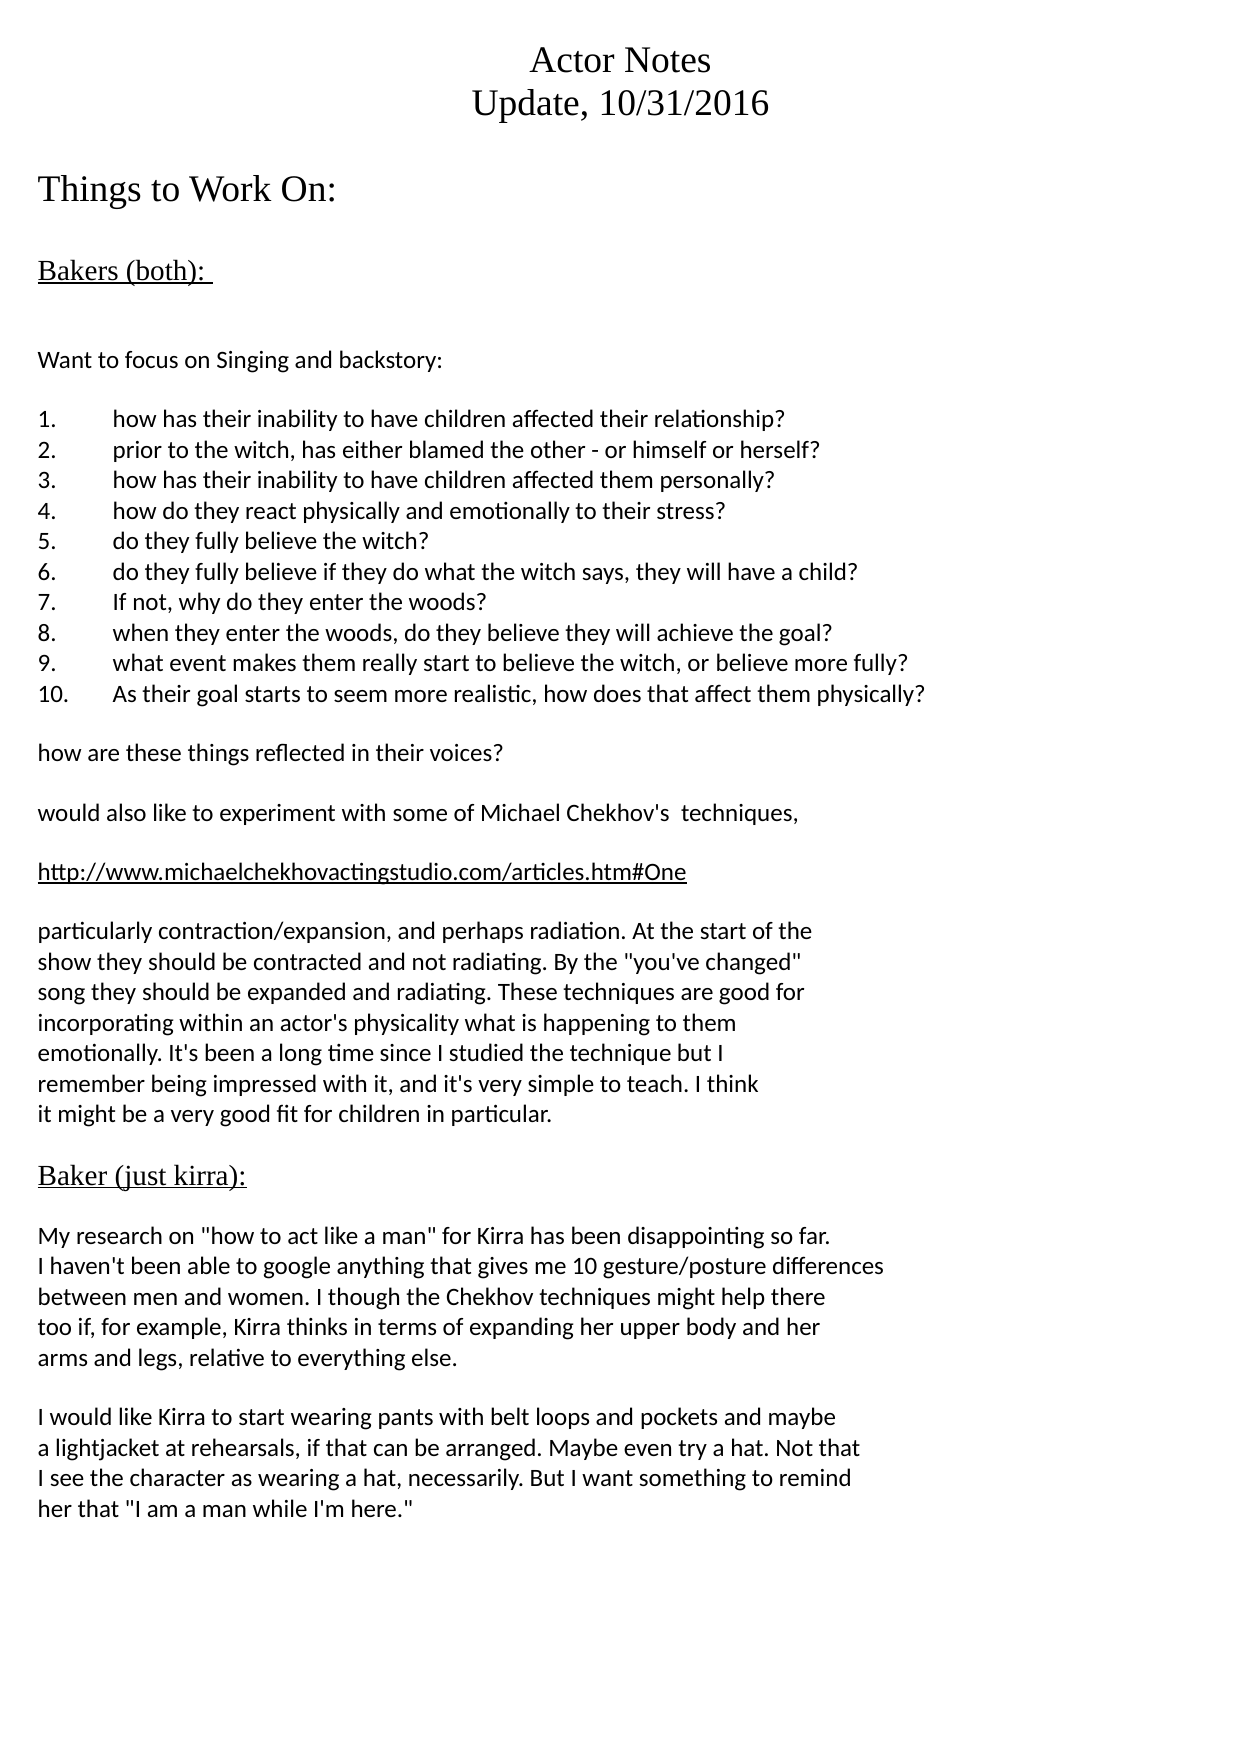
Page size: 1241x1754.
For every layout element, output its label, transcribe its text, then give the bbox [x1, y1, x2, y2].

list when they enter the woods, do they believe they will achieve the goal? [37, 617, 1203, 648]
text it might be a very good fit for children in particular. [37, 1098, 1203, 1129]
text arms and legs, relative to everything else. [37, 1342, 1203, 1372]
text a lightjacket at rehearsals, if that can be arranged. Maybe even try a hat. Not that [37, 1432, 1203, 1462]
list how has their inability to have children affected their relationship? [37, 403, 1203, 434]
list prior to the witch, has either blamed the other - or himself or herself? [37, 434, 1203, 464]
text remember being impressed with it, and it's very simple to teach. I think [37, 1068, 1203, 1098]
text http://www.michaelchekhovactingstudio.com/articles.htm#One [37, 856, 1203, 886]
text Baker (just kirra): [37, 1158, 1203, 1191]
text I haven't been able to google anything that gives me 10 gesture/posture differences [37, 1250, 1203, 1281]
text her that "I am a man while I'm here." [37, 1493, 1203, 1523]
text emotionally. It's been a long time since I studied the technique but I [37, 1037, 1203, 1068]
list do they fully believe the witch? [37, 526, 1203, 556]
text would also like to experiment with some of Michael Chekhov's techniques, [37, 797, 1203, 827]
text Bakers (both): [37, 253, 1203, 287]
text Things to Work On: [37, 167, 1203, 210]
text My research on "how to act like a man" for Kirra has been disappointing so far. [37, 1220, 1203, 1250]
text song they should be expanded and radiating. These techniques are good for [37, 976, 1203, 1007]
list how has their inability to have children affected them personally? [37, 464, 1203, 495]
text how are these things reflected in their voices? [37, 737, 1203, 768]
text incorporating within an actor's physicality what is happening to them [37, 1007, 1203, 1037]
list As their goal starts to seem more realistic, how does that affect them physically? [37, 678, 1203, 709]
text show they should be contracted and not radiating. By the "you've changed" [37, 946, 1203, 976]
list how do they react physically and emotionally to their stress? [37, 495, 1203, 526]
text Actor Notes [37, 37, 1203, 81]
list what event makes them really start to believe the witch, or believe more fully? [37, 648, 1203, 678]
list do they fully believe if they do what the witch says, they will have a child? [37, 556, 1203, 587]
text I see the character as wearing a hat, necessarily. But I want something to remind [37, 1462, 1203, 1493]
text I would like Kirra to start wearing pants with belt loops and pockets and maybe [37, 1401, 1203, 1432]
text between men and women. I though the Chekhov techniques might help there [37, 1281, 1203, 1311]
text too if, for example, Kirra thinks in terms of expanding her upper body and her [37, 1311, 1203, 1342]
text Want to focus on Singing and backstory: [37, 344, 1203, 375]
list If not, why do they enter the woods? [37, 587, 1203, 617]
text Update, 10/31/2016 [37, 81, 1203, 124]
text particularly contraction/expansion, and perhaps radiation. At the start of the [37, 915, 1203, 946]
